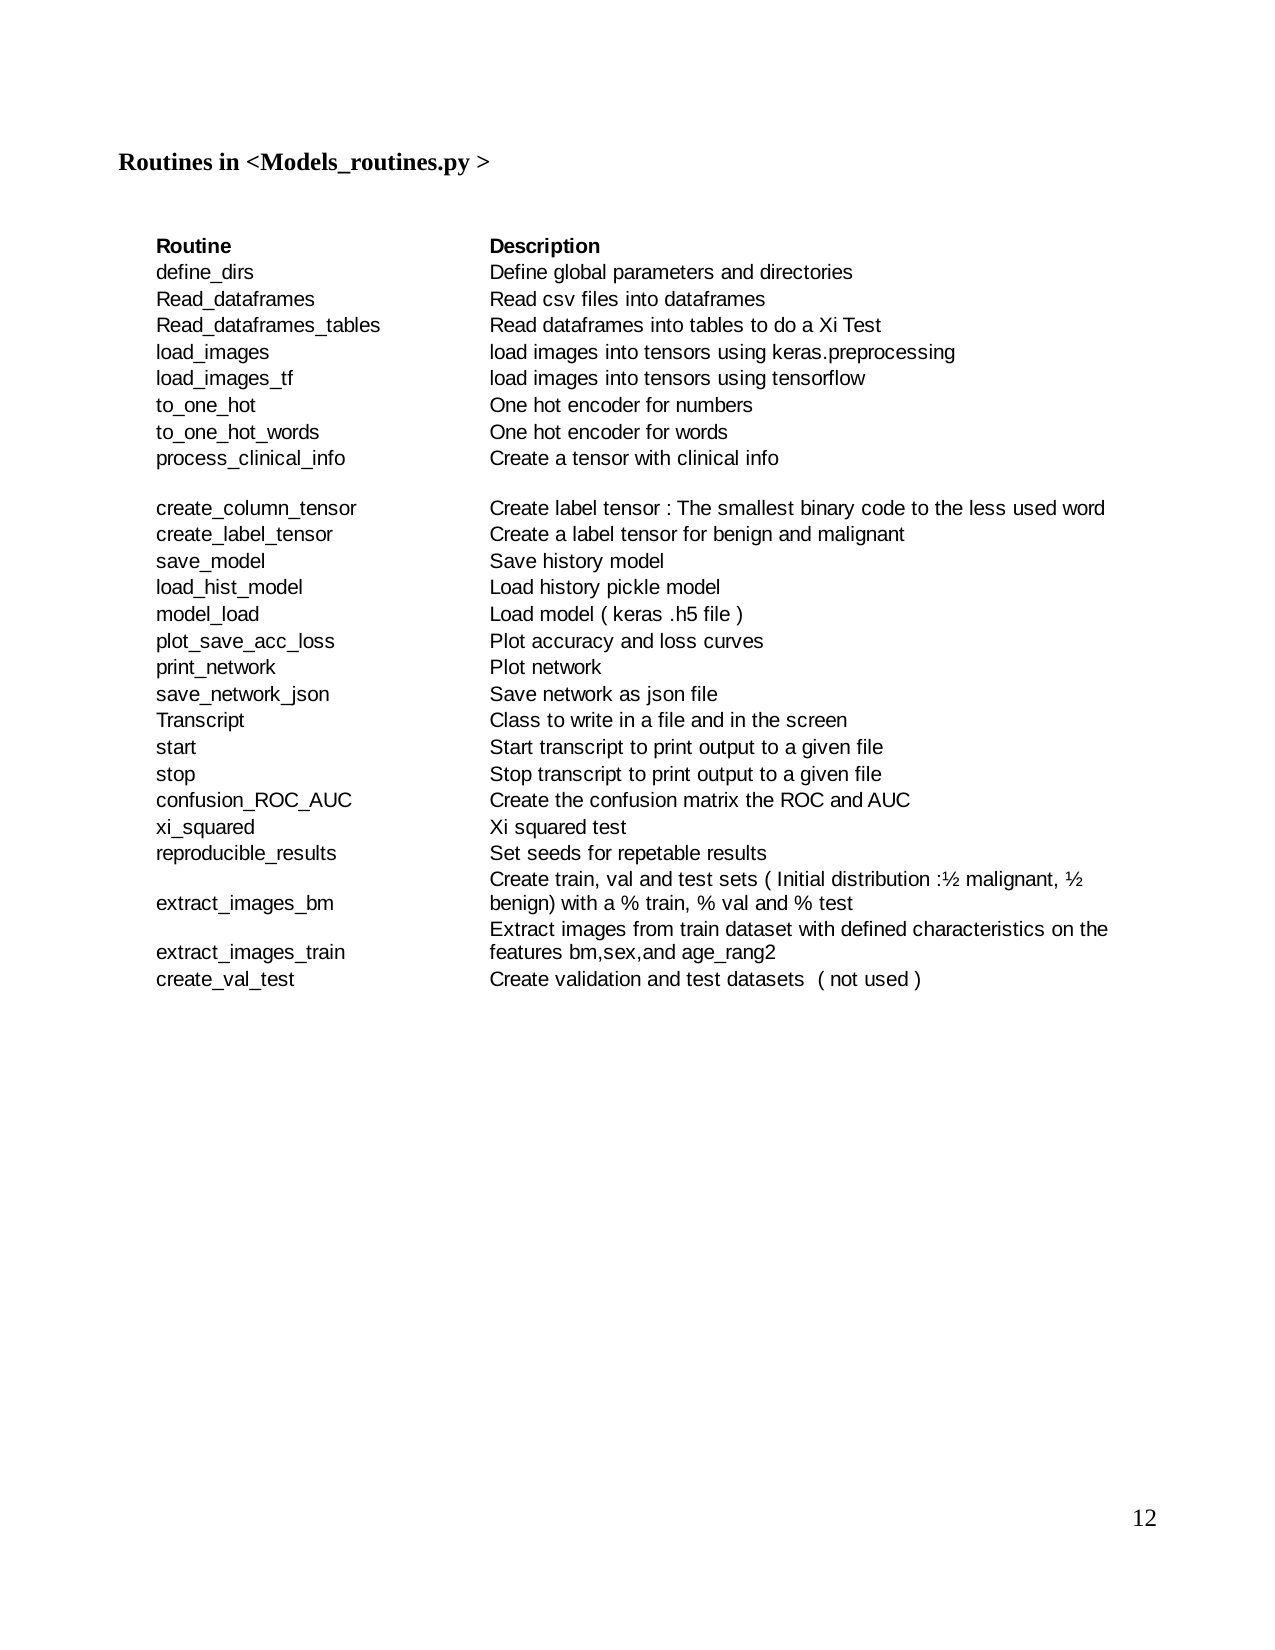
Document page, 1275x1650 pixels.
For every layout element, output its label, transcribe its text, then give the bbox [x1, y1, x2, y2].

text Routines in <Models_routines.py > [118, 147, 1157, 176]
